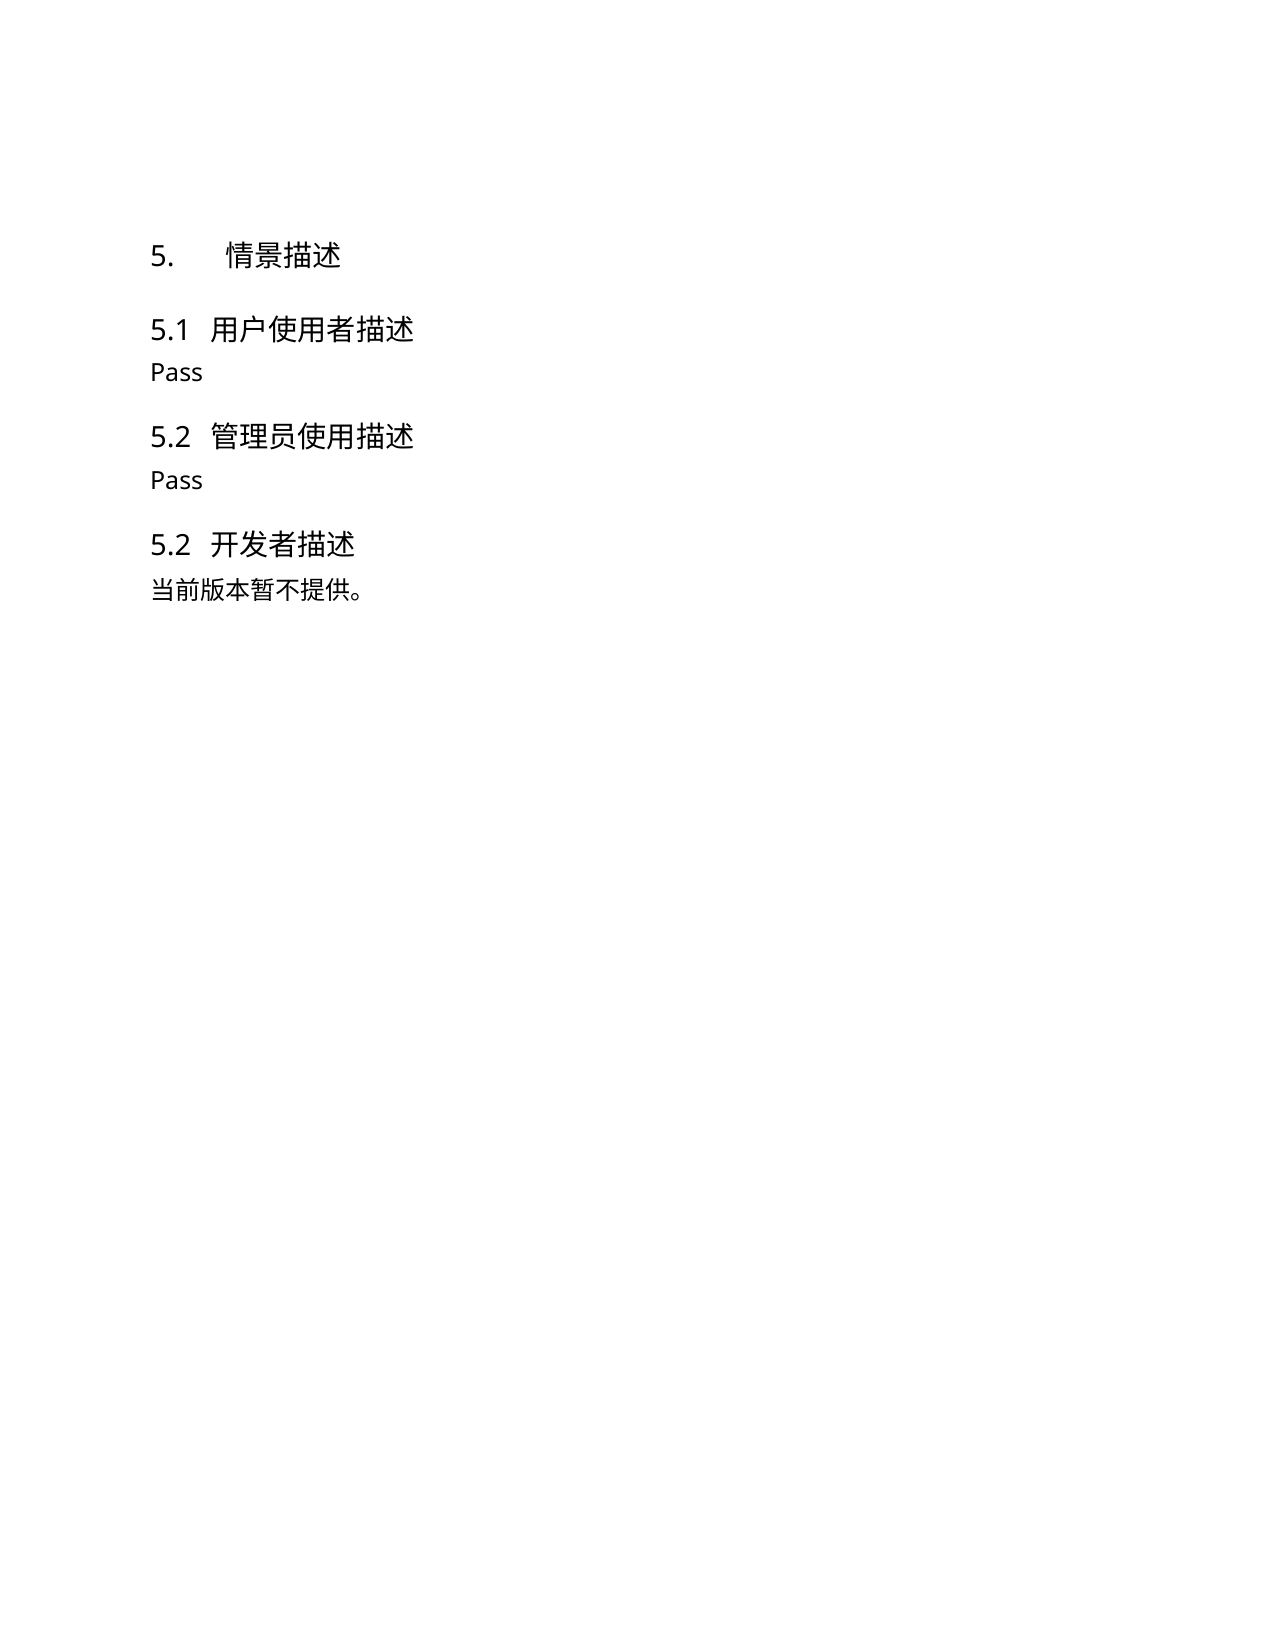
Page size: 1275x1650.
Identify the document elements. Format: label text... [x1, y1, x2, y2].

subtitle 5.1 用户使用者描述 [150, 306, 1125, 348]
text Pass [150, 462, 1125, 497]
text 当前版本暂不提供。 [150, 570, 1125, 606]
text Pass [150, 355, 1125, 389]
subtitle 5. 情景描述 [150, 232, 1125, 275]
subtitle 5.2 开发者描述 [150, 522, 1125, 564]
subtitle 5.2 管理员使用描述 [150, 414, 1125, 456]
